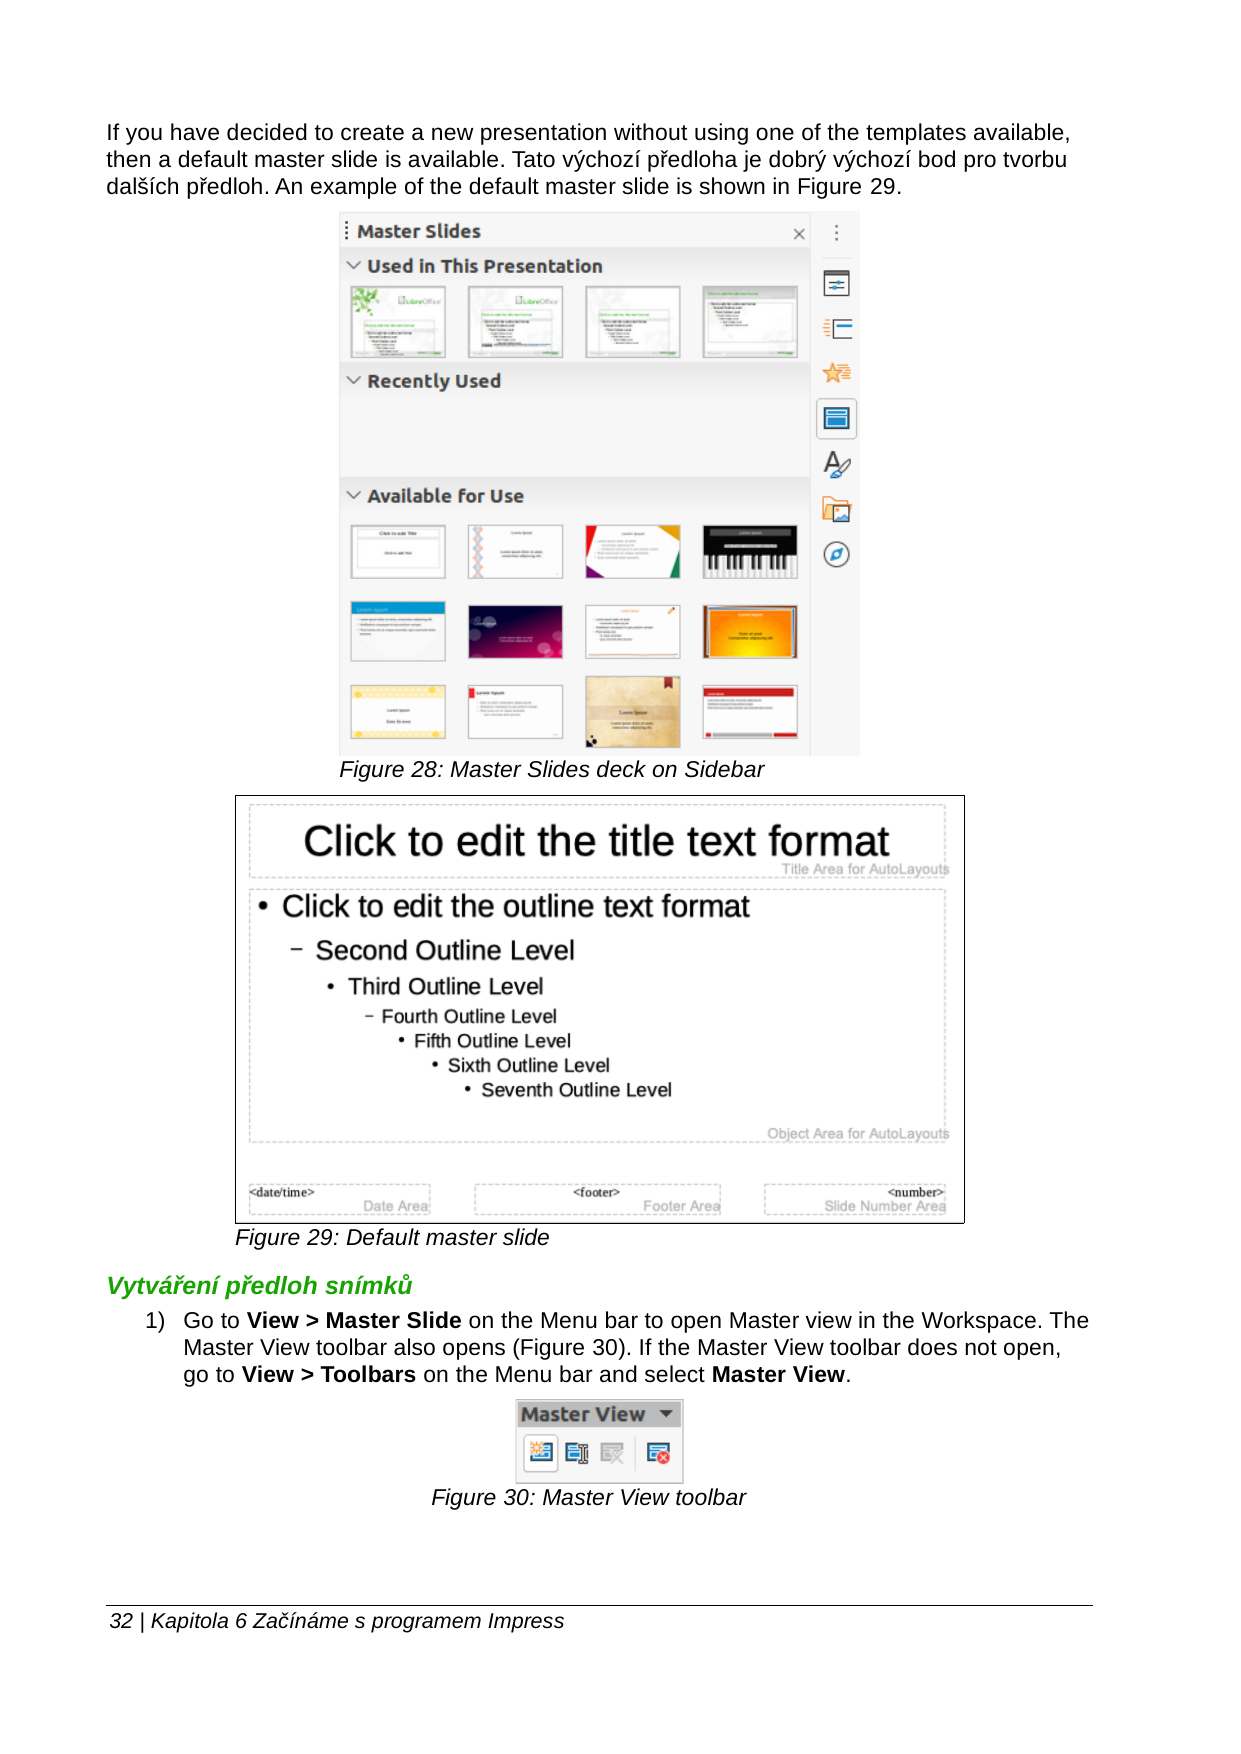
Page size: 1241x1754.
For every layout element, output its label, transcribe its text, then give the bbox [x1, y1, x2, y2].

text Figure 30: Master View toolbar [431, 1399, 768, 1510]
text Figure 28: Master Slides deck on Sidebar [339, 756, 860, 782]
text Figure 29: Default master slide [235, 1224, 964, 1250]
picture [236, 796, 964, 1223]
subtitle Vytváření předloh snímků [106, 1271, 1093, 1300]
text If you have decided to create a new presentation without using one of the templates available, then a default master slide is available. Tato výchozí předloha je dobrý výchozí bod pro tvorbu dalších předloh. An example of the default master slide is shown in Figure 29. [106, 118, 1093, 199]
picture [515, 1399, 684, 1484]
list Go to View > Master Slide on the Menu bar to open Master view in the Workspace. The Master View toolbar also opens (Figure 30). If the Master View toolbar does not open, go to View > Toolbars on the Menu bar and select Master View. [165, 1306, 1093, 1387]
picture [339, 211, 860, 756]
